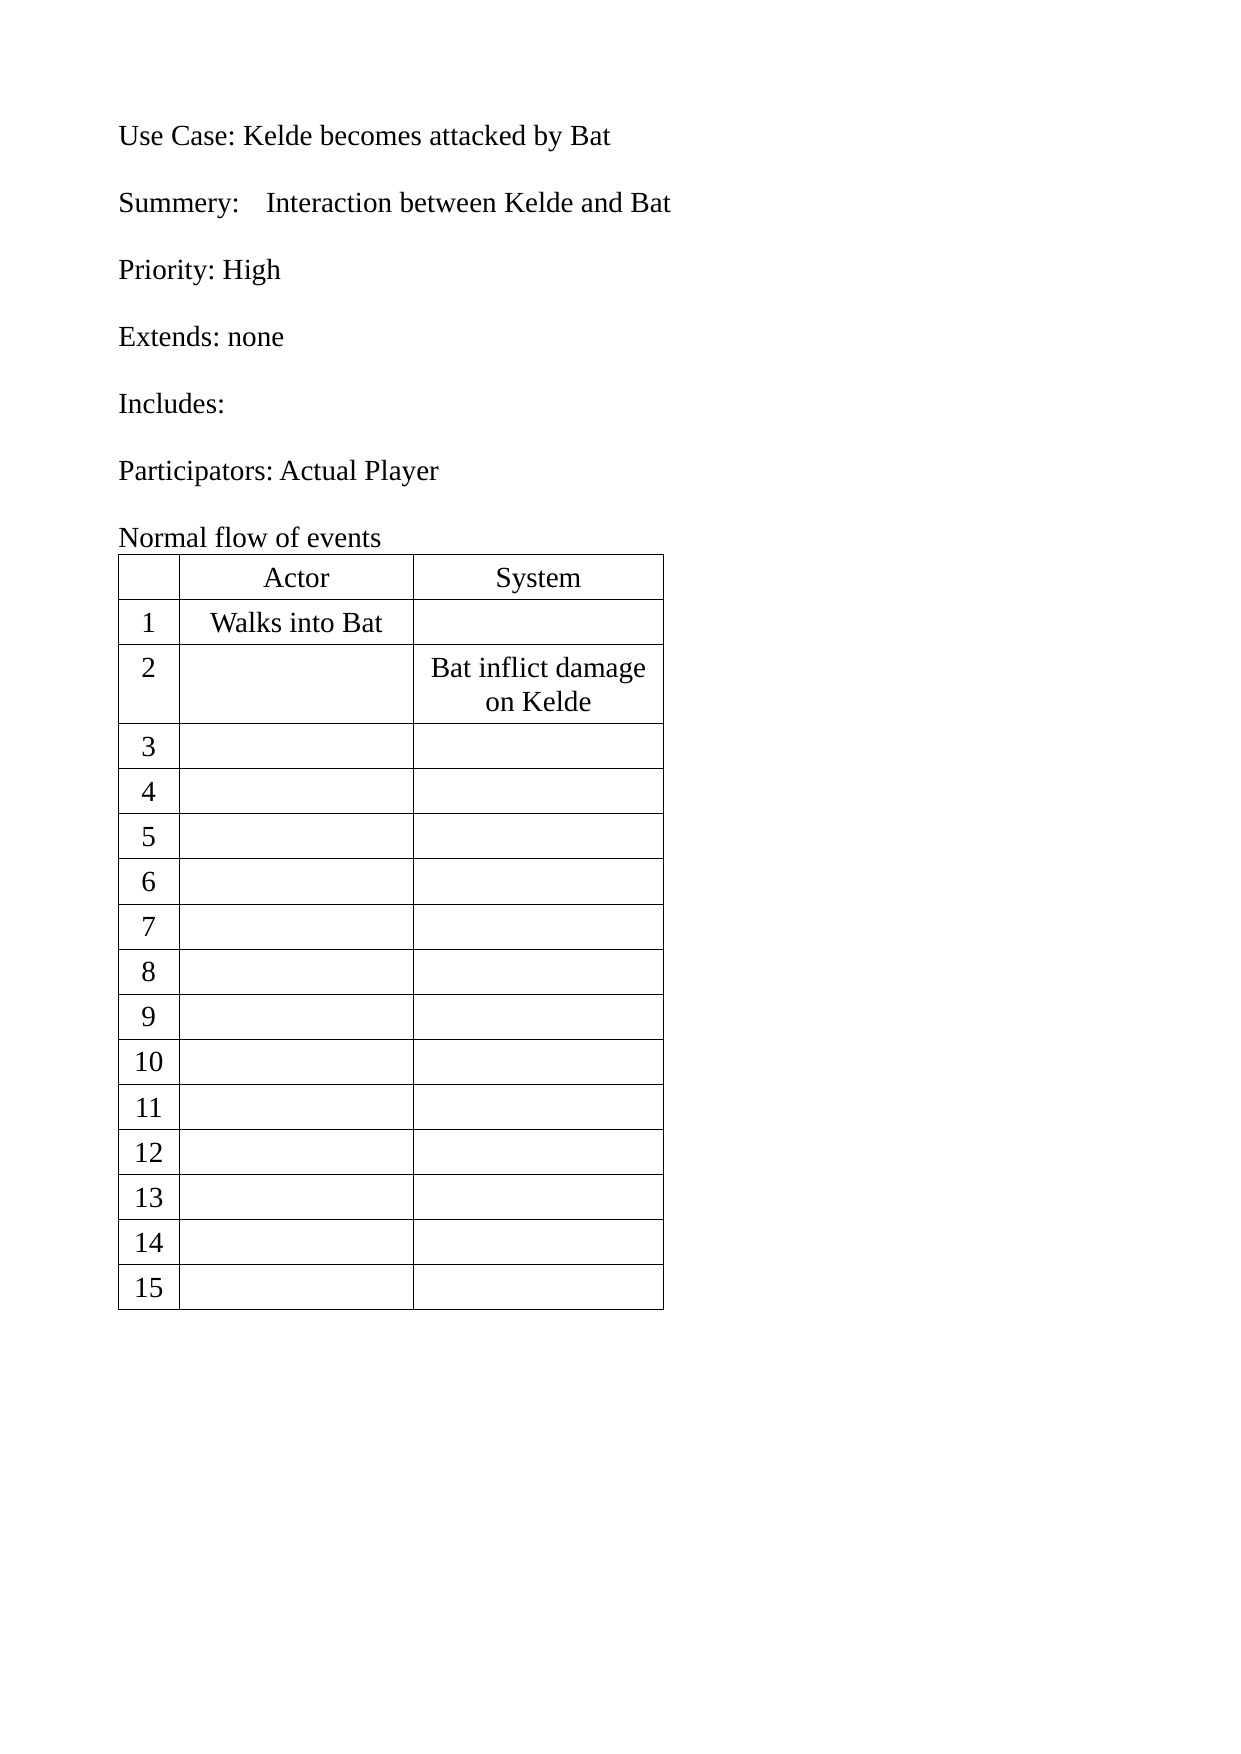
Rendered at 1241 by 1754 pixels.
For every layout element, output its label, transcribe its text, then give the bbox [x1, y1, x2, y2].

table_cell 4 [119, 769, 179, 813]
text Includes: [118, 386, 1122, 420]
table_cell [414, 995, 663, 1039]
table_cell 1 [119, 600, 179, 644]
table_cell [180, 1130, 413, 1174]
table_cell [180, 1085, 413, 1129]
table_cell 15 [119, 1265, 179, 1309]
table_cell [180, 1175, 413, 1219]
table_cell 5 [119, 814, 179, 858]
table_cell 11 [119, 1085, 179, 1129]
table_cell [180, 950, 413, 994]
table_header System [414, 555, 663, 599]
table_cell [414, 859, 663, 903]
table_cell [414, 814, 663, 858]
text Use Case: Kelde becomes attacked by Bat [118, 118, 1122, 152]
table_header [119, 555, 179, 599]
table_cell [414, 724, 663, 768]
table_cell [414, 1220, 663, 1264]
table_cell [414, 600, 663, 644]
table_cell [414, 1175, 663, 1219]
text Extends: none [118, 319, 1122, 353]
table_cell [180, 1265, 413, 1309]
table_cell 14 [119, 1220, 179, 1264]
table_cell [414, 1265, 663, 1309]
table_cell 10 [119, 1040, 179, 1084]
table_cell [180, 814, 413, 858]
table_cell [414, 1130, 663, 1174]
table_cell 6 [119, 859, 179, 903]
table_cell [180, 1220, 413, 1264]
table_cell [180, 769, 413, 813]
table_cell [180, 724, 413, 768]
text Normal flow of events [118, 521, 1122, 554]
table_cell [180, 859, 413, 903]
table_cell [414, 1085, 663, 1129]
table_cell 13 [119, 1175, 179, 1219]
text Summery: Interaction between Kelde and Bat [118, 185, 1122, 219]
table_cell 8 [119, 950, 179, 994]
table_cell [414, 1040, 663, 1084]
table_cell Bat inflict damage on Kelde [414, 645, 663, 723]
table_cell [414, 950, 663, 994]
table_cell [180, 1040, 413, 1084]
table_cell 9 [119, 995, 179, 1039]
table_cell [414, 769, 663, 813]
table_cell [180, 905, 413, 948]
table_cell 2 [119, 645, 179, 723]
table_cell Walks into Bat [180, 600, 413, 644]
text Priority: High [118, 252, 1122, 286]
table_cell 12 [119, 1130, 179, 1174]
table_cell [180, 995, 413, 1039]
table_cell 7 [119, 905, 179, 948]
table_cell 3 [119, 724, 179, 768]
table_header Actor [180, 555, 413, 599]
table_cell [180, 645, 413, 723]
table_cell [414, 905, 663, 948]
text Participators: Actual Player [118, 453, 1122, 487]
